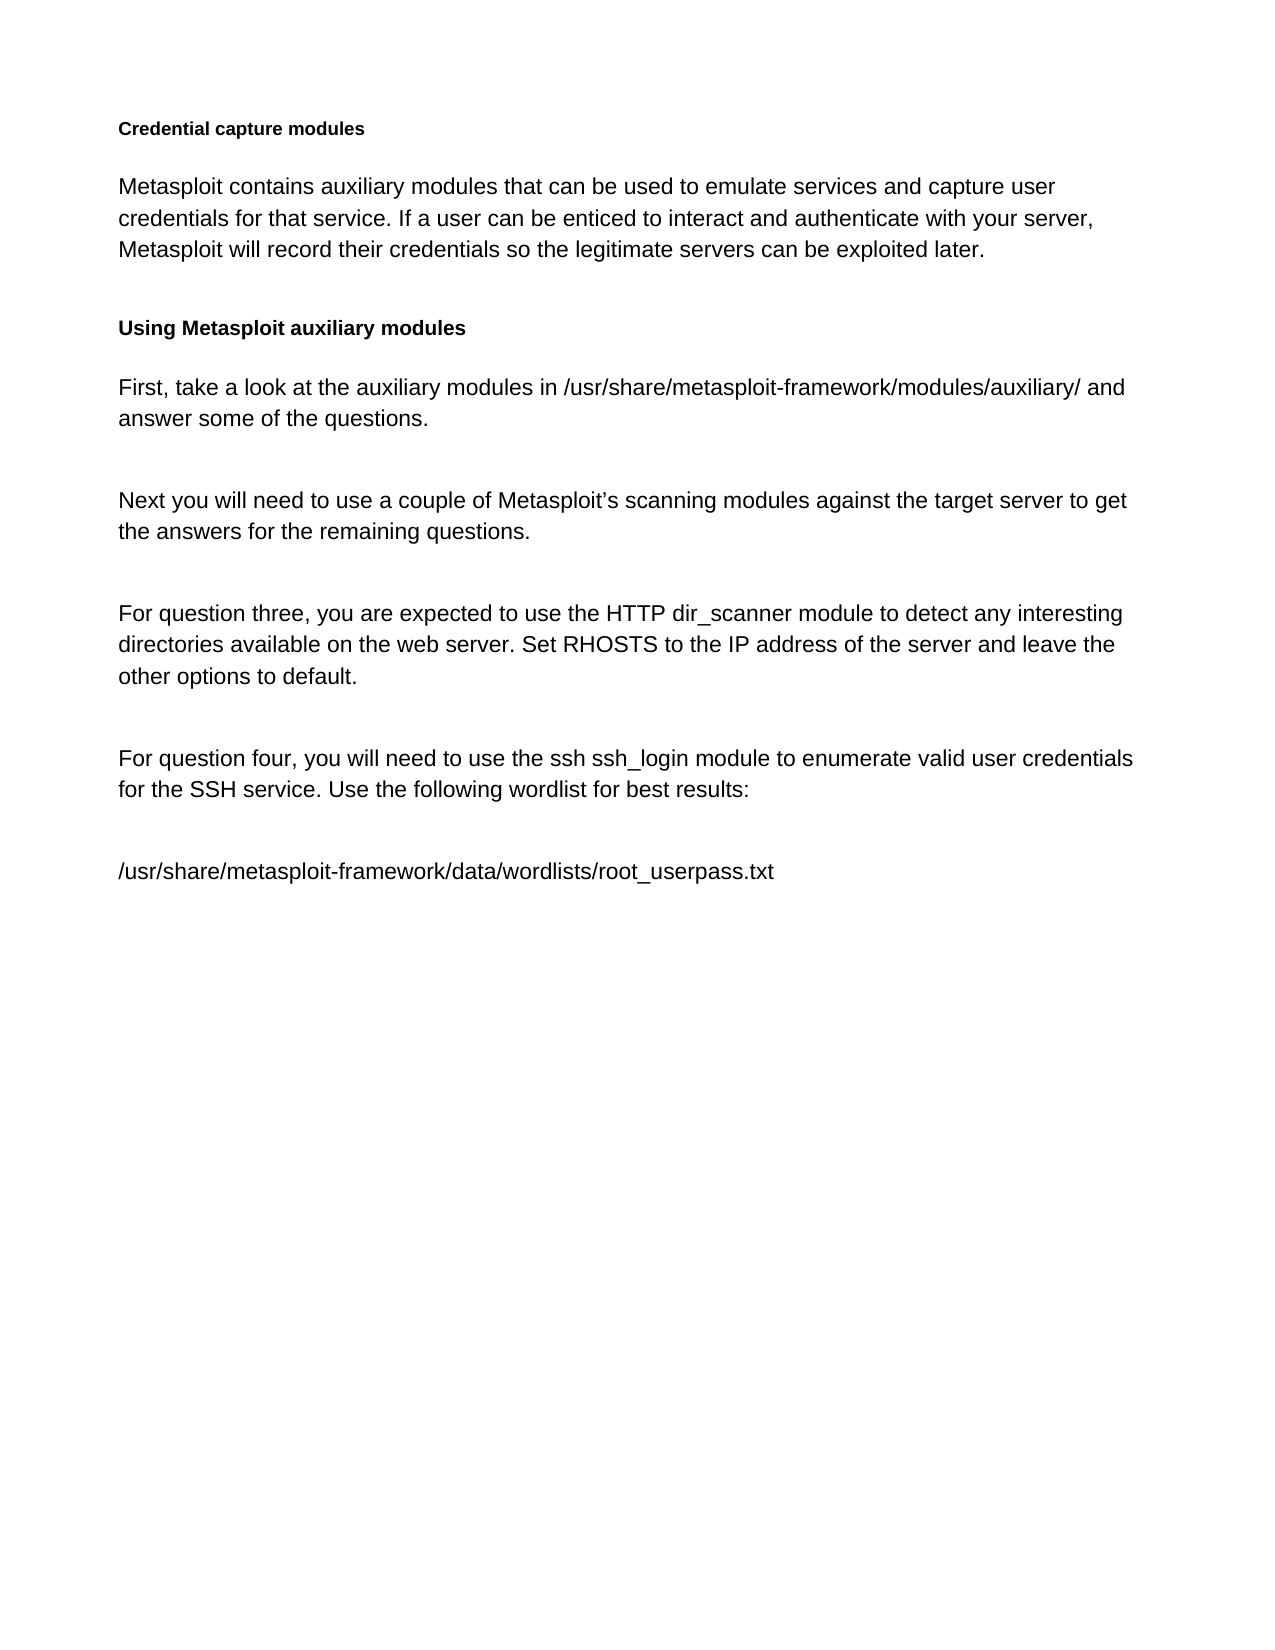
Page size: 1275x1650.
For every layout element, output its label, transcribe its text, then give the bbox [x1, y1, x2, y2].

subtitle Credential capture modules [118, 118, 1157, 140]
text For question four, you will need to use the ssh ssh_login module to enumerate valid user credentials for the SSH service. Use the following wordlist for best results: [118, 744, 1157, 802]
text Metasploit contains auxiliary modules that can be used to emulate services and capture user credentials for that service. If a user can be enticed to interact and authenticate with your server, Metasploit will record their credentials so the legitimate servers can be exploited later. [118, 173, 1157, 263]
text For question three, you are expected to use the HTTP dir_scanner module to detect any interesting directories available on the web server. Set RHOSTS to the IP address of the server and leave the other options to default. [118, 600, 1157, 689]
subtitle Using Metasploit auxiliary modules [118, 316, 1157, 340]
text Next you will need to use a couple of Metasploit’s scanning modules against the target server to get the answers for the remaining questions. [118, 487, 1157, 545]
text /usr/share/metasploit-framework/data/wordlists/root_userpass.txt [118, 858, 1157, 884]
text First, take a look at the auxiliary modules in /usr/share/metasploit-framework/modules/auxiliary/ and answer some of the questions. [118, 374, 1157, 432]
